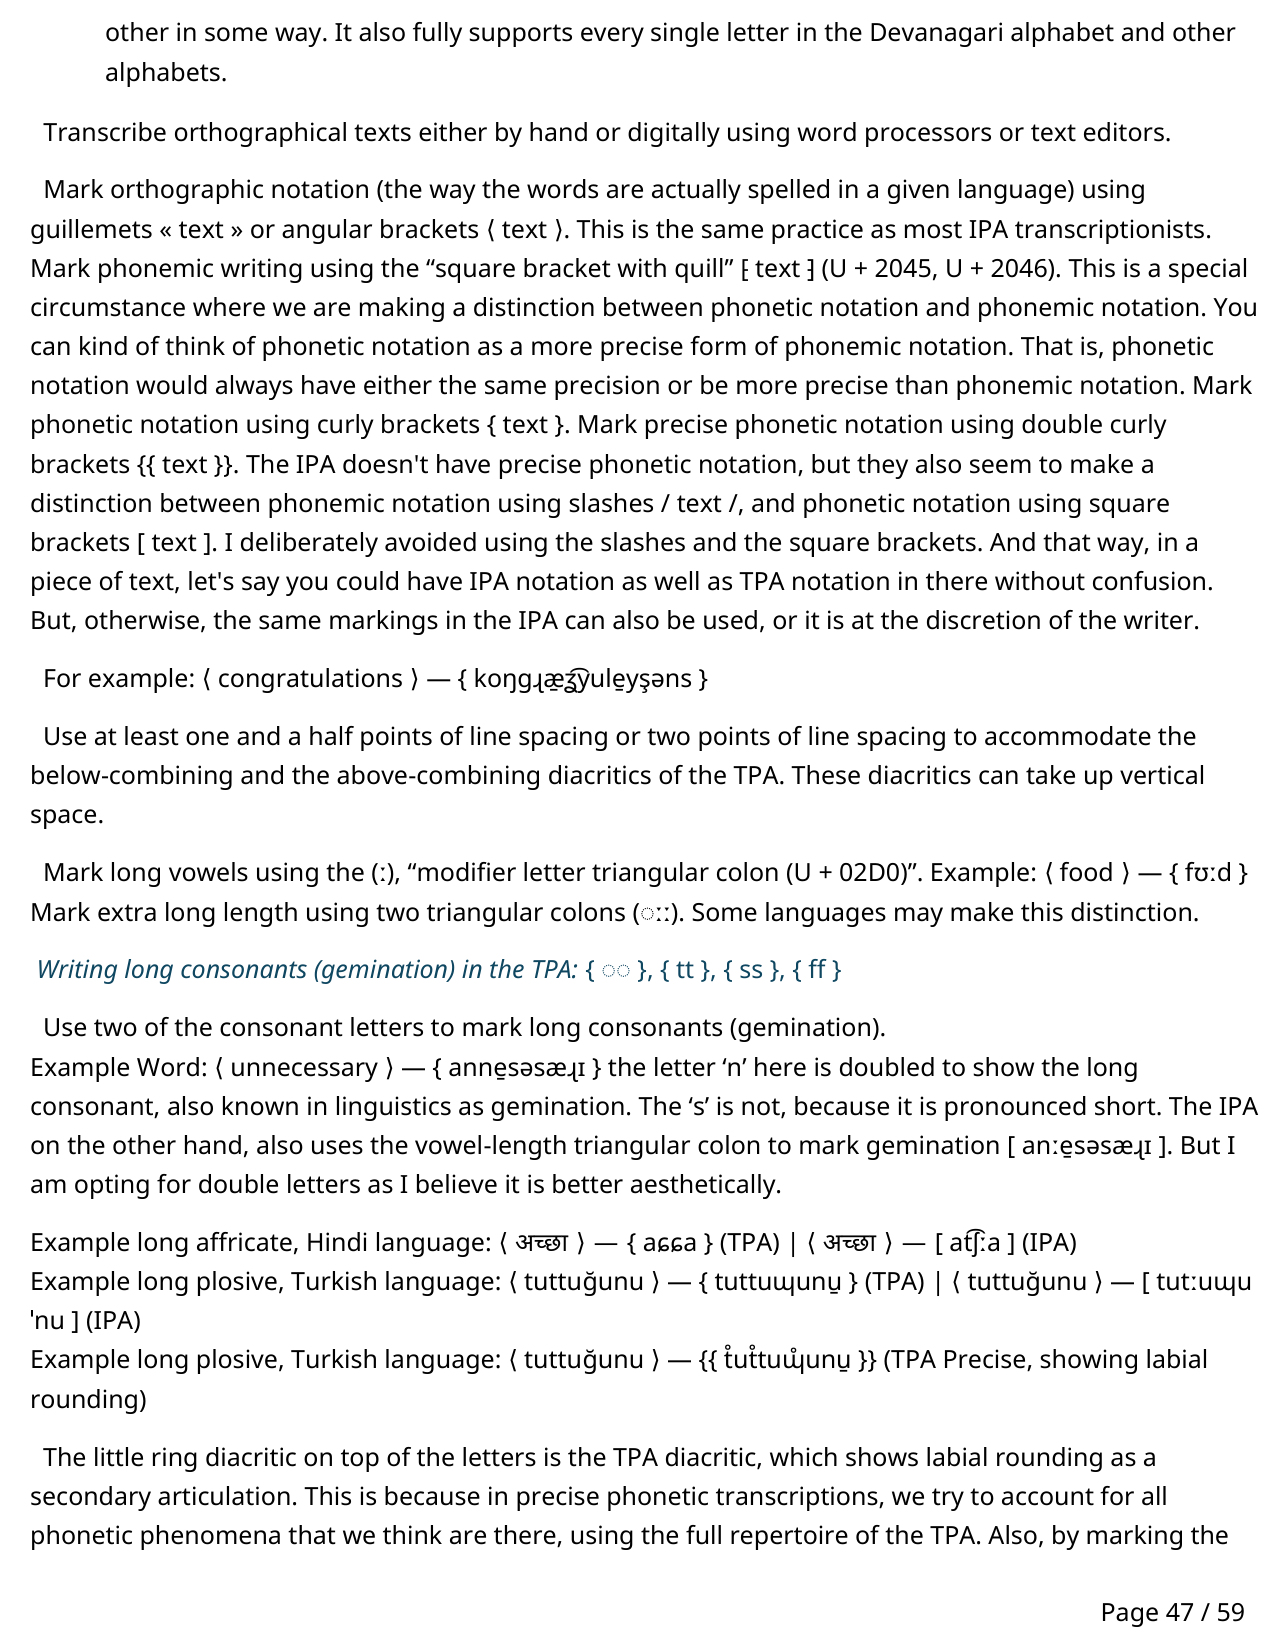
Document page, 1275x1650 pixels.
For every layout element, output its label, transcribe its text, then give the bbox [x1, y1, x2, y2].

text For example: ⟨ congratulations ⟩ — { koŋgɻæ̱ʓ͡yule̱yşəns } [30, 661, 1260, 695]
text Mark orthographic notation (the way the words are actually spelled in a given language) using guillemets « text » or angular brackets ⟨ text ⟩. This is the same practice as most IPA transcriptionists. Mark phonemic writing using the “square bracket with quill” ⁅ text ⁆ (U + 2045, U + 2046). This is a special circumstance where we are making a distinction between phonetic notation and phonemic notation. You can kind of think of phonetic notation as a more precise form of phonemic notation. That is, phonetic notation would always have either the same precision or be more precise than phonemic notation. Mark phonetic notation using curly brackets { text }. Mark precise phonetic notation using double curly brackets {{ text }}. The IPA doesn't have precise phonetic notation, but they also seem to make a distinction between phonemic notation using slashes / text /, and phonetic notation using square brackets [ text ]. I deliberately avoided using the slashes and the square brackets. And that way, in a piece of text, let's say you could have IPA notation as well as TPA notation in there without confusion. But, otherwise, the same markings in the IPA can also be used, or it is at the discretion of the writer. [30, 172, 1260, 637]
text Use two of the consonant letters to mark long consonants (gemination). Example Word: ⟨ unnecessary ⟩ — { anne̱səsæɻɪ } the letter ‘n’ here is doubled to show the long consonant, also known in linguistics as gemination. The ‘s’ is not, because it is pronounced short. The IPA on the other hand, also uses the vowel‑length triangular colon to mark gemination [ anːe̱səsæɻɪ ]. But I am opting for double letters as I believe it is better aesthetically. [30, 1010, 1260, 1201]
text Example long affricate, Hindi language: ⟨ अच्छा ⟩ — { aɕɕa } (TPA) | ⟨ अच्छा ⟩ — [ at͡ʃːa ] (IPA) Example long plosive, Turkish language: ⟨ tuttuğunu ⟩ — { tuttuɰunu̱ } (TPA) | ⟨ tuttuğunu ⟩ — [ tutːuɰuˈnu ] (IPA) Example long plosive, Turkish language: ⟨ tuttuğunu ⟩ — {{ t̊ut̊tuɰ̊unu̱ }} (TPA Precise, showing labial rounding) [30, 1224, 1260, 1415]
text Mark long vowels using the (ː), “modifier letter triangular colon (U + 02D0)”. Example: ⟨ food ⟩ — { fʊːd } Mark extra long length using two triangular colons (◌ːː). Some languages may make this distinction. [30, 855, 1260, 928]
list other in some way. It also fully supports every single letter in the Devanagari alphabet and other alphabets. [67, 15, 1260, 88]
subtitle Writing long consonants (gemination) in the TPA: { ◌◌ }, { tt }, { ss }, { ff } [30, 952, 1260, 986]
text Use at least one and a half points of line spacing or two points of line spacing to accommodate the below‑combining and the above‑combining diacritics of the TPA. These diacritics can take up vertical space. [30, 719, 1260, 831]
text Transcribe orthographical texts either by hand or digitally using word processors or text editors. [30, 114, 1260, 148]
text The little ring diacritic on top of the letters is the TPA diacritic, which shows labial rounding as a secondary articulation. This is because in precise phonetic transcriptions, we try to account for all phonetic phenomena that we think are there, using the full repertoire of the TPA. Also, by marking the [30, 1439, 1260, 1552]
